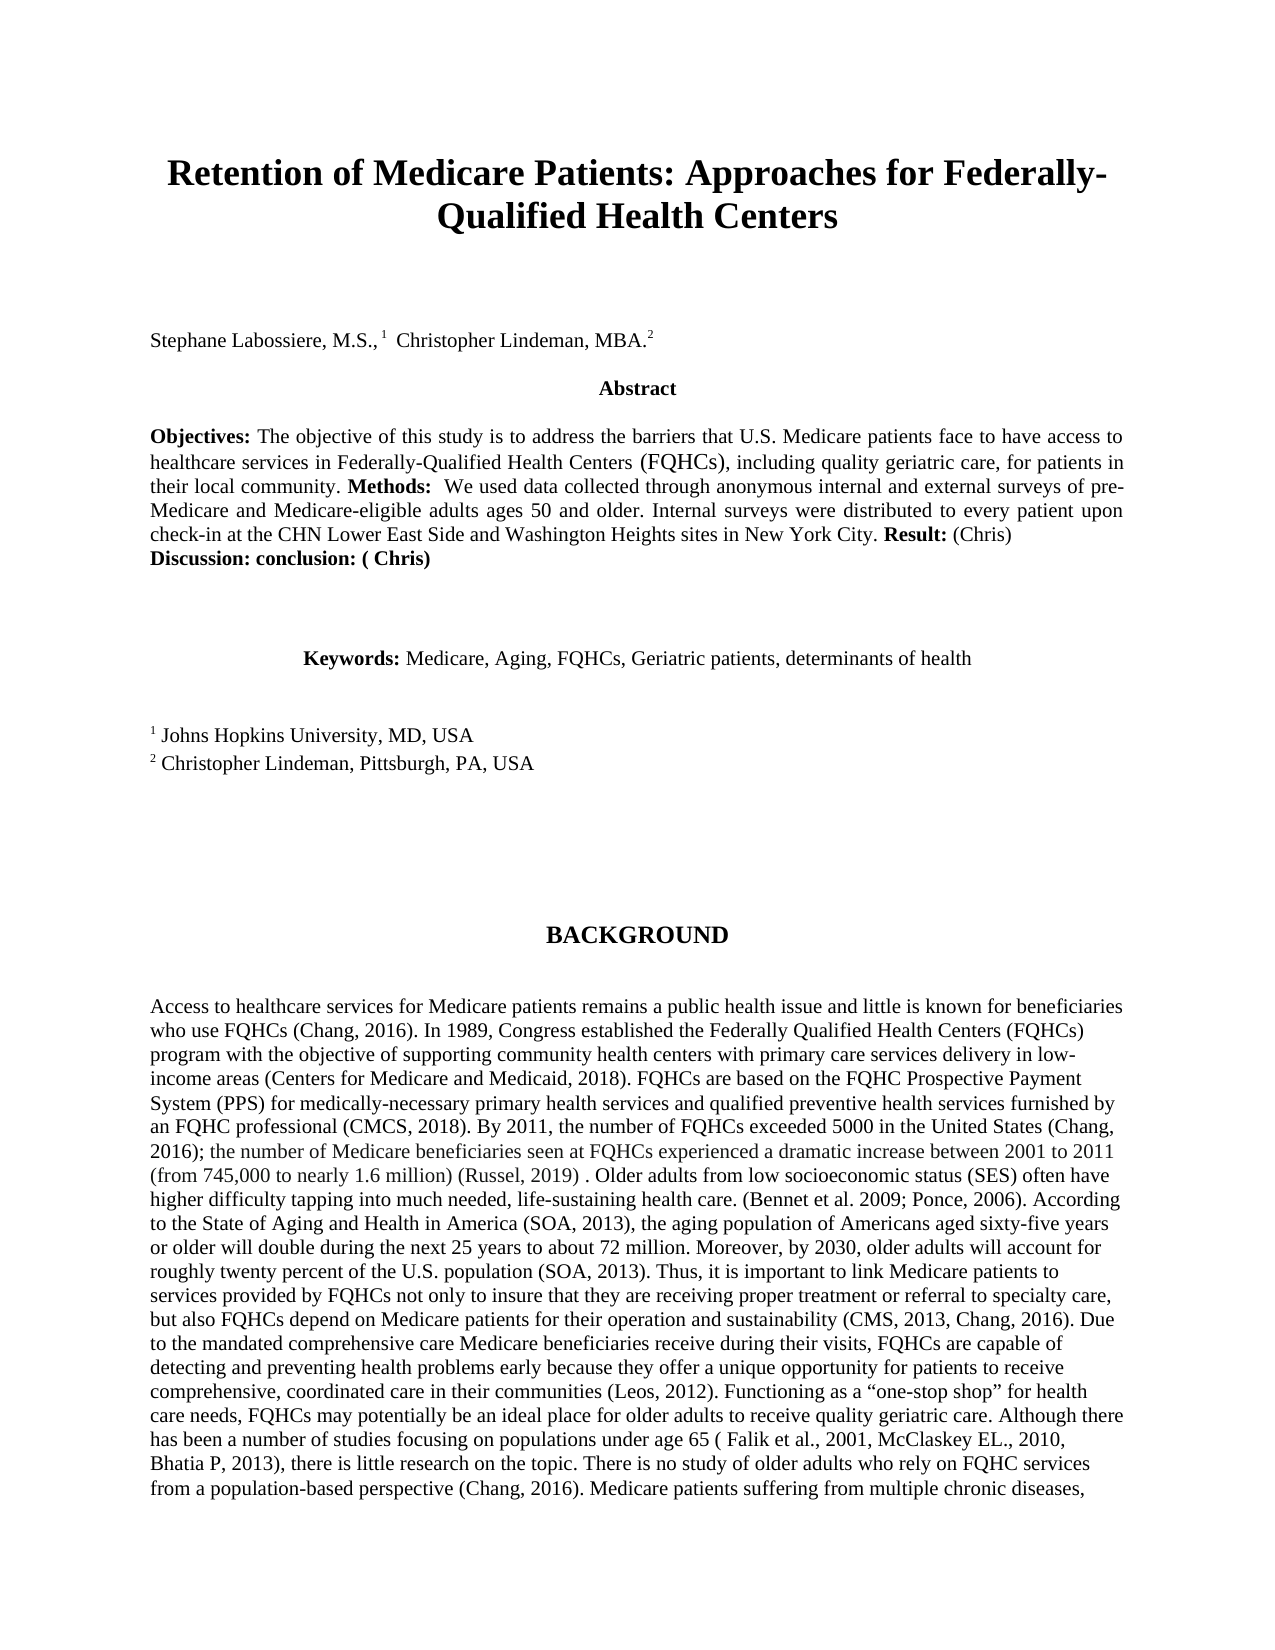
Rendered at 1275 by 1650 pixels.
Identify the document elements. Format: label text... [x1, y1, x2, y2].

text 2 Christopher Lindeman, Pittsburgh, PA, USA [150, 751, 1125, 775]
text Abstract [150, 376, 1125, 400]
text Access to healthcare services for Medicare patients remains a public health issue and little is known for beneficiaries who use FQHCs (Chang, 2016). In 1989, Congress established the Federally Qualified Health Centers (FQHCs) program with the objective of supporting community health centers with primary care services delivery in low-income areas (Centers for Medicare and Medicaid, 2018). FQHCs are based on the FQHC Prospective Payment System (PPS) for medically-necessary primary health services and qualified preventive health services furnished by an FQHC professional (CMCS, 2018). By 2011, the number of FQHCs exceeded 5000 in the United States (Chang, 2016); the number of Medicare beneficiaries seen at FQHCs experienced a dramatic increase between 2001 to 2011 (from 745,000 to nearly 1.6 million) (Russel, 2019) . Older adults from low socioeconomic status (SES) often have higher difficulty tapping into much needed, life-sustaining health care. (Bennet et al. 2009; Ponce, 2006). According to the State of Aging and Health in America (SOA, 2013), the aging population of Americans aged sixty-five years or older will double during the next 25 years to about 72 million. Moreover, by 2030, older adults will account for roughly twenty percent of the U.S. population (SOA, 2013). Thus, it is important to link Medicare patients to services provided by FQHCs not only to insure that they are receiving proper treatment or referral to specialty care, but also FQHCs depend on Medicare patients for their operation and sustainability (CMS, 2013, Chang, 2016). Due to the mandated comprehensive care Medicare beneficiaries receive during their visits, FQHCs are capable of detecting and preventing health problems early because they offer a unique opportunity for patients to receive comprehensive, coordinated care in their communities (Leos, 2012). Functioning as a “one-stop shop” for health care needs, FQHCs may potentially be an ideal place for older adults to receive quality geriatric care. Although there has been a number of studies focusing on populations under age 65 ( Falik et al., 2001, McClaskey EL., 2010, Bhatia P, 2013), there is little research on the topic. There is no study of older adults who rely on FQHC services from a population-based perspective (Chang, 2016). Medicare patients suffering from multiple chronic diseases, [150, 994, 1125, 1499]
text Discussion: conclusion: ( Chris) [150, 546, 1125, 570]
text Retention of Medicare Patients: Approaches for Federally-Qualified Health Centers [150, 150, 1125, 236]
text Stephane Labossiere, M.S., 1 Christopher Lindeman, MBA.2 [150, 327, 1125, 352]
text BACKGROUND [150, 921, 1125, 949]
text 1 Johns Hopkins University, MD, USA [150, 723, 1125, 747]
text Keywords: Medicare, Aging, FQHCs, Geriatric patients, determinants of health [150, 646, 1125, 670]
text Objectives: The objective of this study is to address the barriers that U.S. Medicare patients face to have access to healthcare services in Federally-Qualified Health Centers (FQHCs), including quality geriatric care, for patients in their local community. Methods: We used data collected through anonymous internal and external surveys of pre-Medicare and Medicare-eligible adults ages 50 and older. Internal surveys were distributed to every patient upon check-in at the CHN Lower East Side and Washington Heights sites in New York City. Result: (Chris) [150, 424, 1125, 546]
